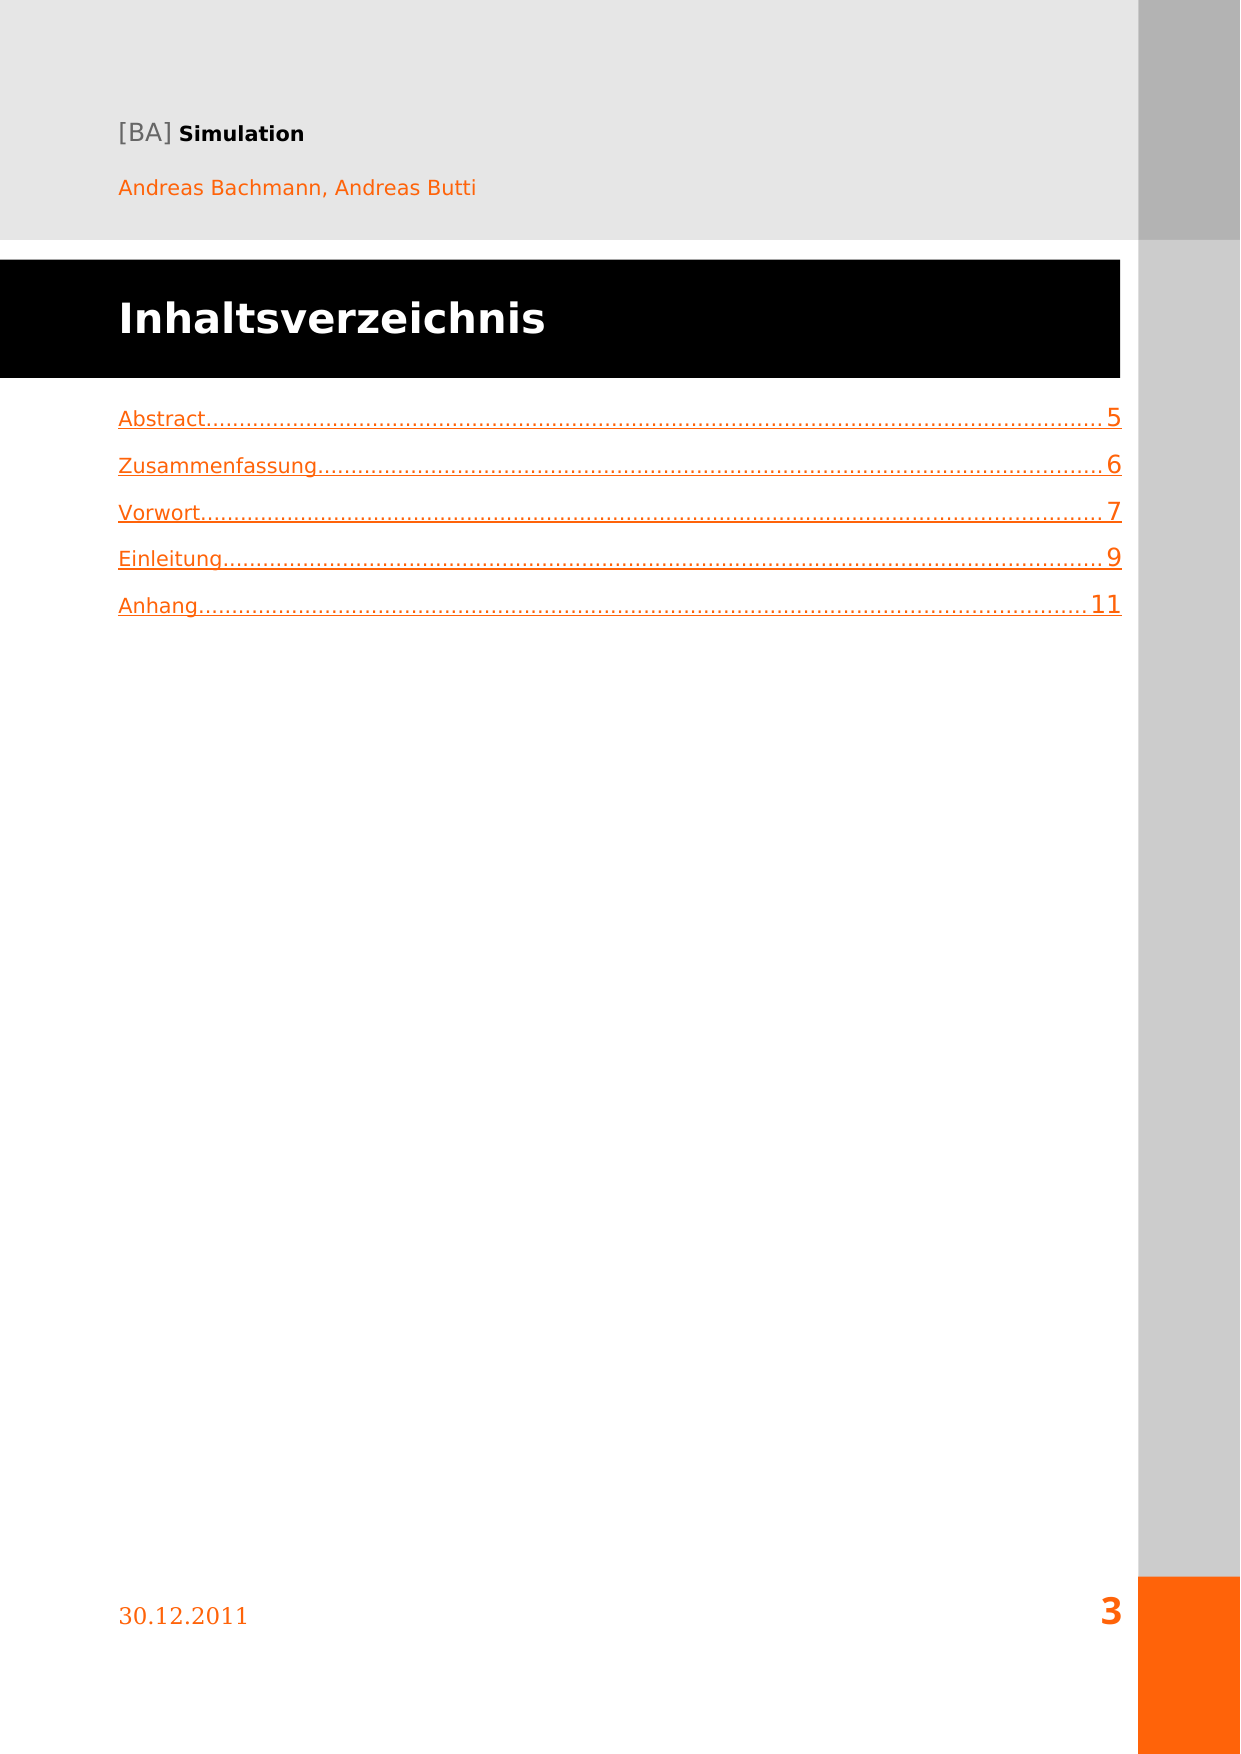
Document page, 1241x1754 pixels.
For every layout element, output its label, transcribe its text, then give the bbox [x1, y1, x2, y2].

text Einleitung 9 [118, 543, 1122, 568]
text Abstract 5 [118, 403, 1122, 428]
text Vorwort 7 [118, 497, 1122, 521]
text Zusammenfassung 6 [118, 450, 1122, 475]
text Anhang 11 [118, 590, 1122, 615]
